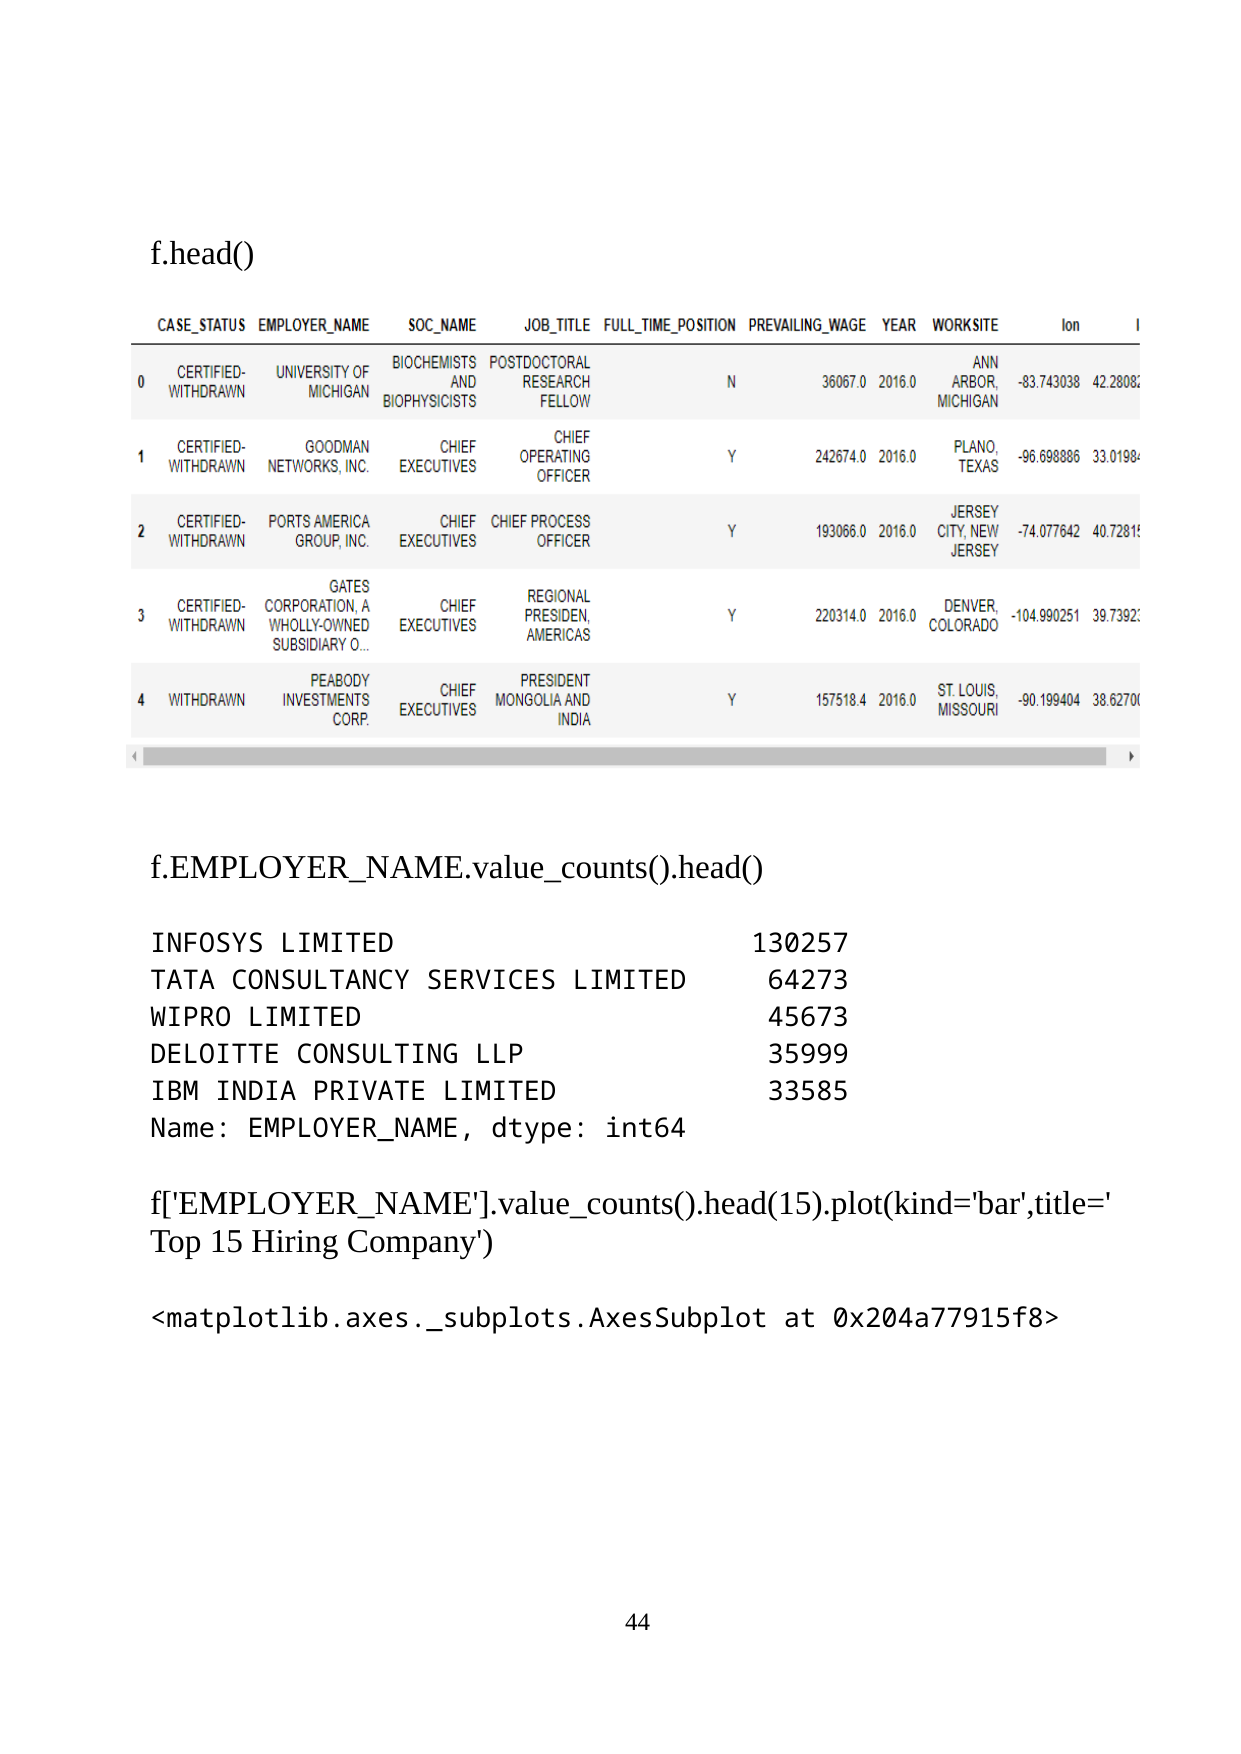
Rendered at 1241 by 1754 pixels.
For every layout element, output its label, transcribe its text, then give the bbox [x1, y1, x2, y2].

text f['EMPLOYER_NAME'].value_counts().head(15).plot(kind='bar',title='Top 15 Hiring Company') [150, 1183, 1125, 1260]
text WIPRO LIMITED 45673 [150, 998, 1125, 1034]
picture [125, 309, 1150, 771]
text <matplotlib.axes._subplots.AxesSubplot at 0x204a77915f8> [150, 1298, 1125, 1335]
text f.head() [150, 233, 1125, 271]
text INFOSYS LIMITED 130257 [150, 924, 1125, 961]
text Name: EMPLOYER_NAME, dtype: int64 [150, 1108, 1125, 1145]
text IBM INDIA PRIVATE LIMITED 33585 [150, 1071, 1125, 1108]
text DELOITTE CONSULTING LLP 35999 [150, 1034, 1125, 1071]
text f.EMPLOYER_NAME.value_counts().head() [150, 847, 1125, 886]
text TATA CONSULTANCY SERVICES LIMITED 64273 [150, 961, 1125, 998]
